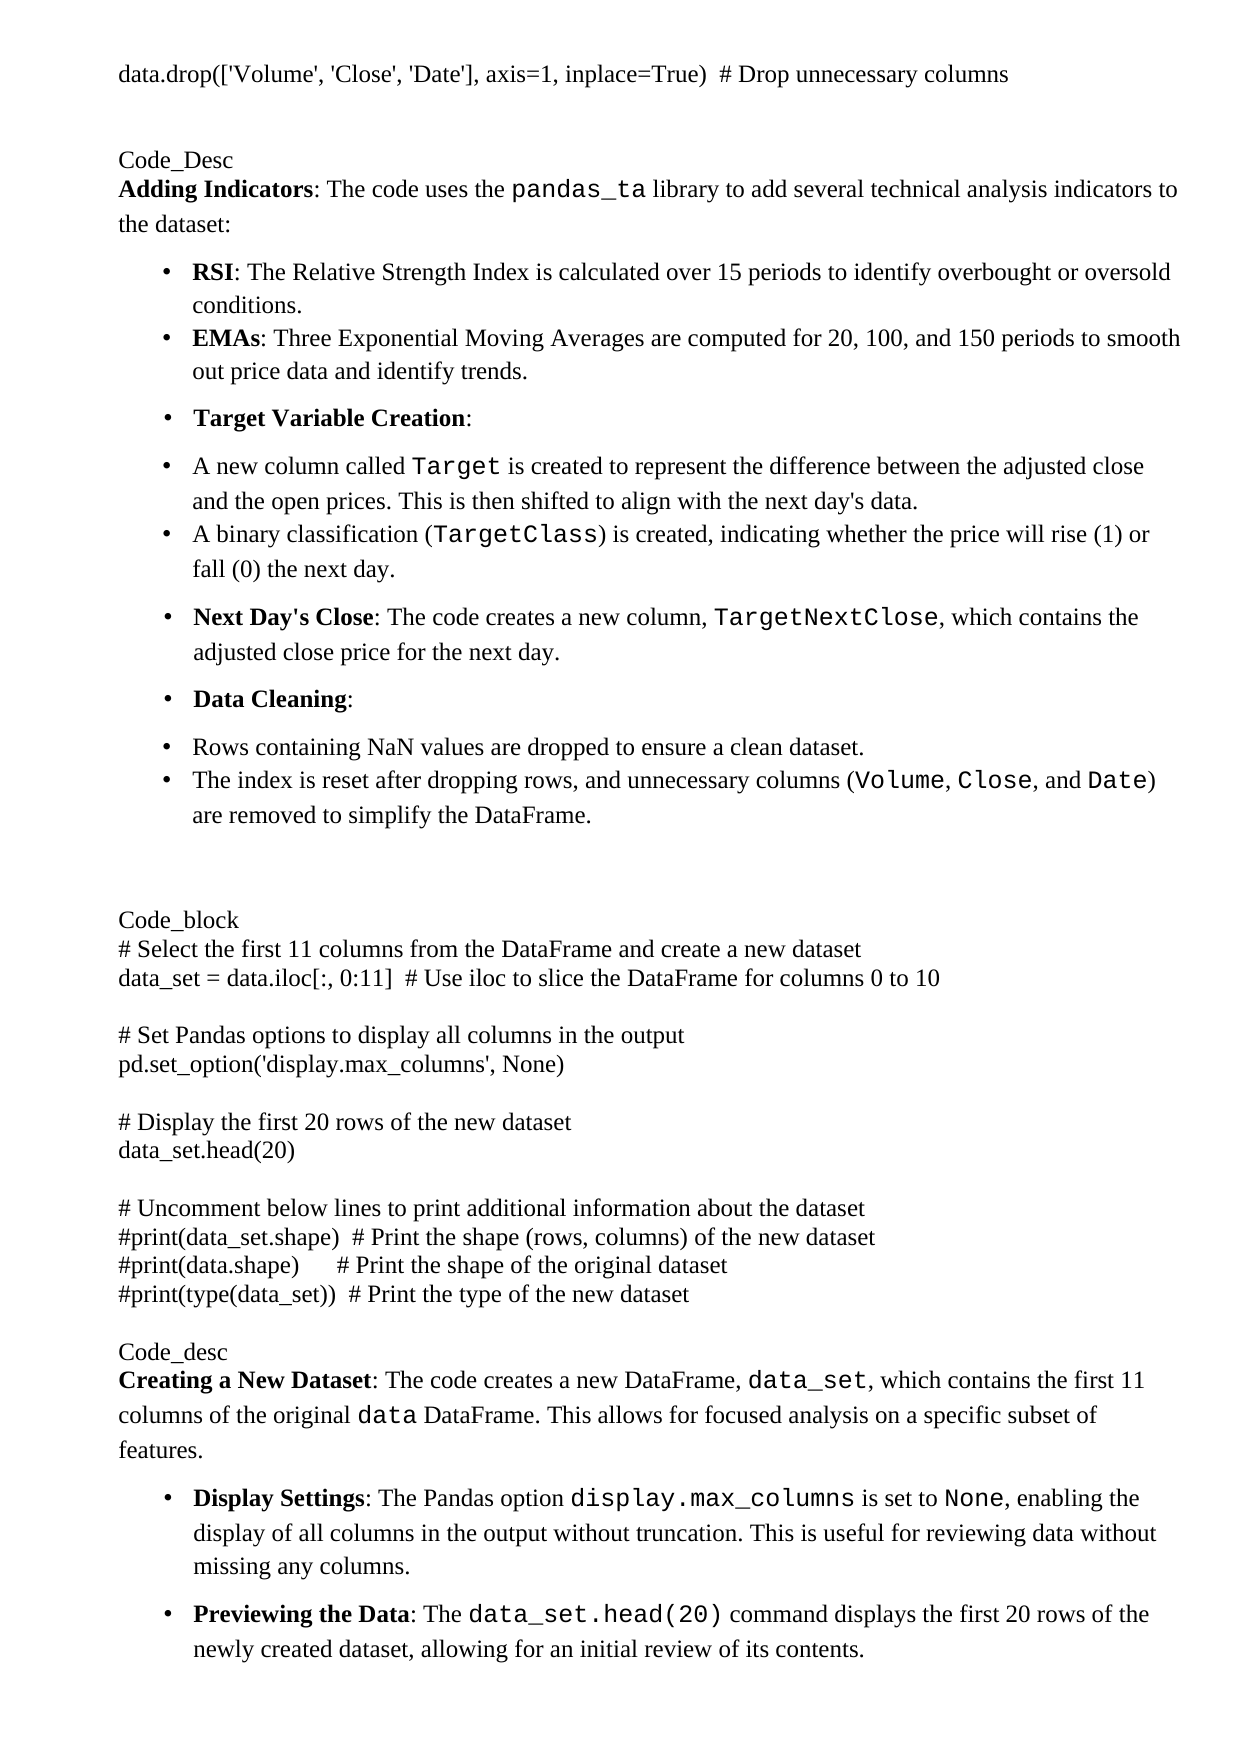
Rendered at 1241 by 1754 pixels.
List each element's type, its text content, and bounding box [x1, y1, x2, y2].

text data.drop(['Volume', 'Close', 'Date'], axis=1, inplace=True) # Drop unnecessary columns [118, 59, 1181, 88]
text # Set Pandas options to display all columns in the output [118, 1020, 1181, 1049]
list EMAs: Three Exponential Moving Averages are computed for 20, 100, and 150 periods to smooth out price data and identify trends. [162, 323, 1181, 384]
list Rows containing NaN values are dropped to ensure a clean dataset. [162, 732, 1181, 761]
text #print(type(data_set)) # Print the type of the new dataset [118, 1279, 1181, 1308]
text Creating a New Dataset: The code creates a new DataFrame, data_set, which contains the first 11 columns of the original data DataFrame. This allows for focused analysis on a specific subset of features. [118, 1365, 1181, 1464]
list Target Variable Creation: [164, 403, 1181, 432]
text # Display the first 20 rows of the new dataset [118, 1107, 1181, 1135]
list Next Day's Close: The code creates a new column, TargetNextClose, which contains the adjusted close price for the next day. [164, 602, 1181, 666]
list The index is reset after dropping rows, and unnecessary columns (Volume, Close, and Date) are removed to simplify the DataFrame. [162, 765, 1181, 829]
list RSI: The Relative Strength Index is calculated over 15 periods to identify overbought or oversold conditions. [162, 257, 1181, 318]
text # Uncomment below lines to print additional information about the dataset [118, 1193, 1181, 1222]
text pd.set_option('display.max_columns', None) [118, 1049, 1181, 1078]
list Display Settings: The Pandas option display.max_columns is set to None, enabling the display of all columns in the output without truncation. This is useful for reviewing data without missing any columns. [164, 1483, 1181, 1580]
text Adding Indicators: The code uses the pandas_ta library to add several technical analysis indicators to the dataset: [118, 174, 1181, 238]
list Previewing the Data: The data_set.head(20) command displays the first 20 rows of the newly created dataset, allowing for an initial review of its contents. [164, 1599, 1181, 1663]
text data_set = data.iloc[:, 0:11] # Use iloc to slice the DataFrame for columns 0 to 10 [118, 963, 1181, 992]
text Code_desc [118, 1337, 1181, 1365]
text data_set.head(20) [118, 1135, 1181, 1164]
list A binary classification (TargetClass) is created, indicating whether the price will rise (1) or fall (0) the next day. [162, 519, 1181, 583]
text #print(data.shape) # Print the shape of the original dataset [118, 1250, 1181, 1279]
text # Select the first 11 columns from the DataFrame and create a new dataset [118, 934, 1181, 963]
list Data Cleaning: [164, 684, 1181, 713]
text Code_block [118, 905, 1181, 934]
list A new column called Target is created to represent the difference between the adjusted close and the open prices. This is then shifted to align with the next day's data. [162, 451, 1181, 515]
text Code_Desc [118, 145, 1181, 174]
text #print(data_set.shape) # Print the shape (rows, columns) of the new dataset [118, 1222, 1181, 1250]
